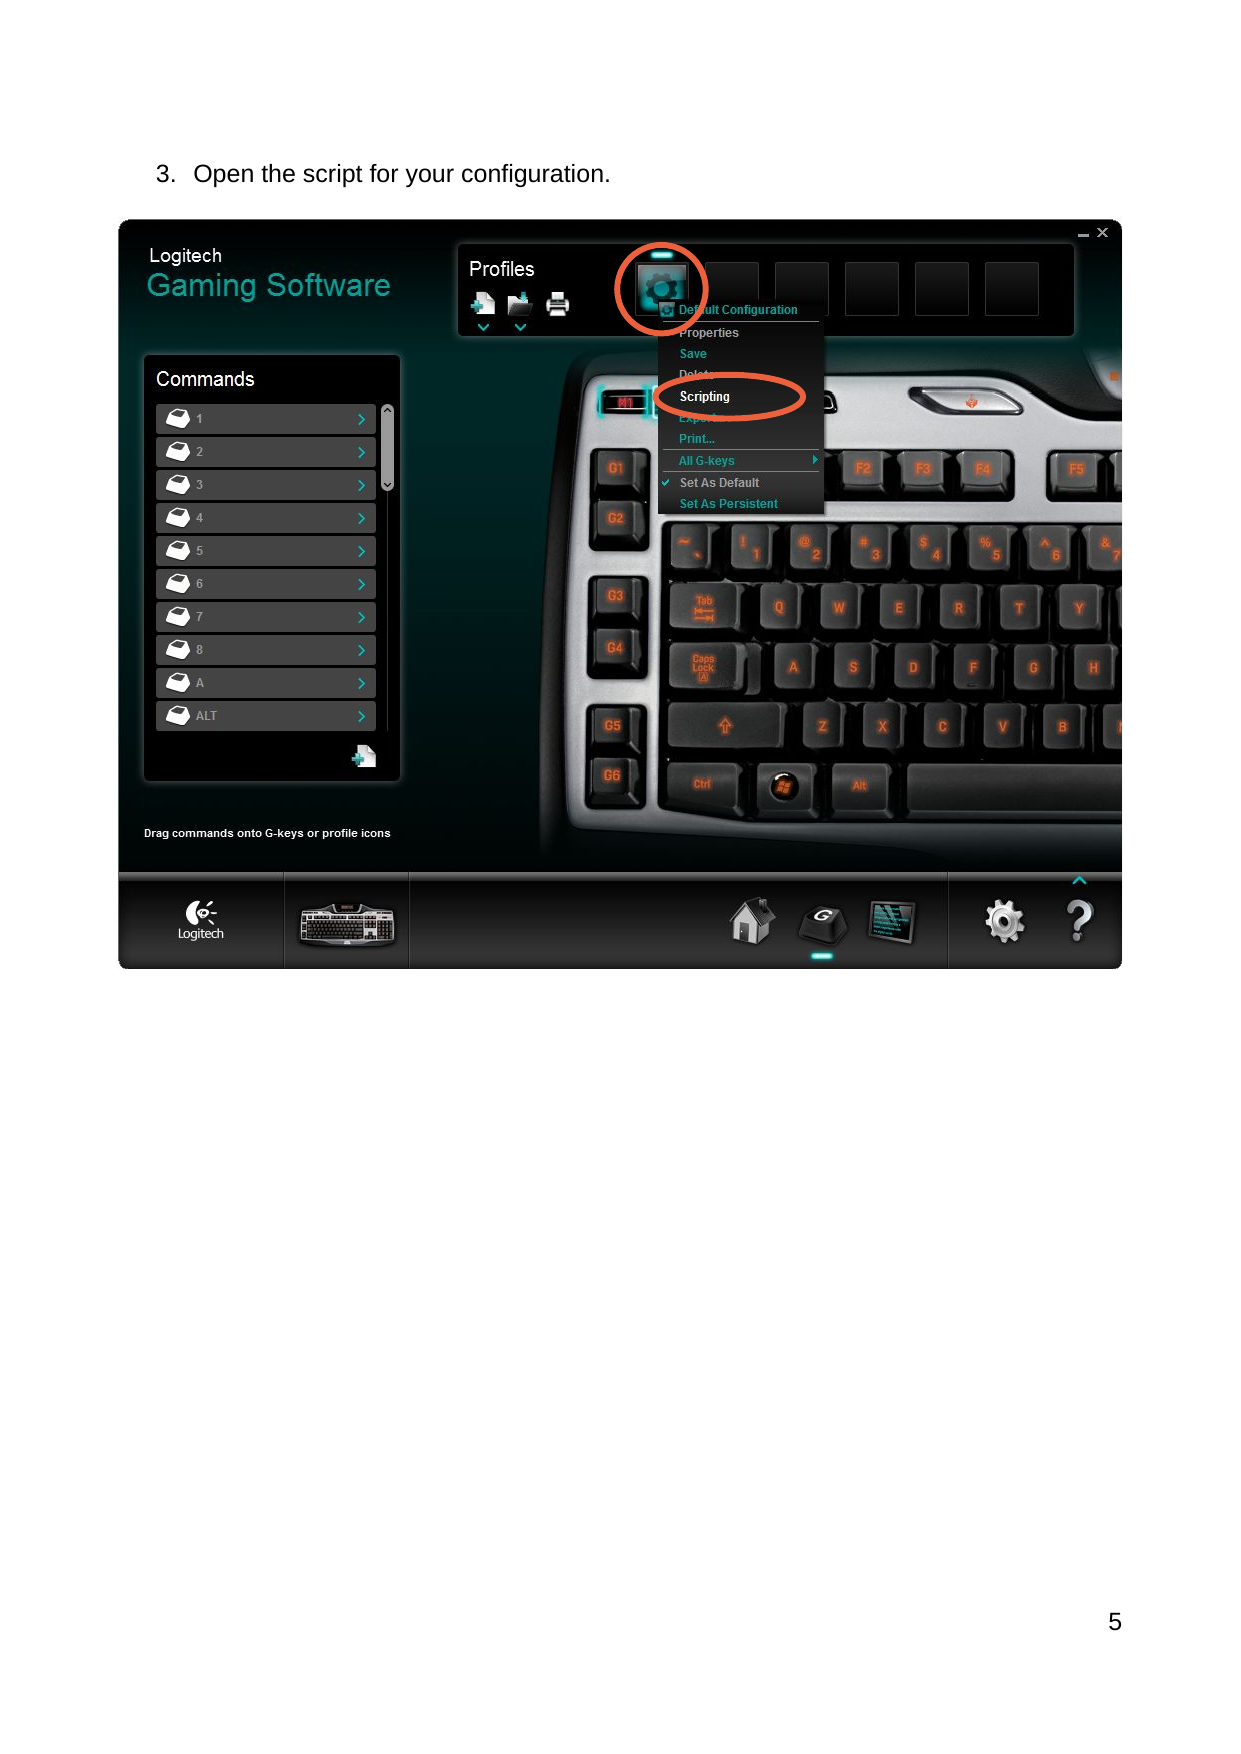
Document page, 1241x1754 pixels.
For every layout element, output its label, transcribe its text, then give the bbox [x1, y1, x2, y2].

picture [118, 200, 1123, 969]
list Open the script for your configuration. [156, 159, 1122, 188]
